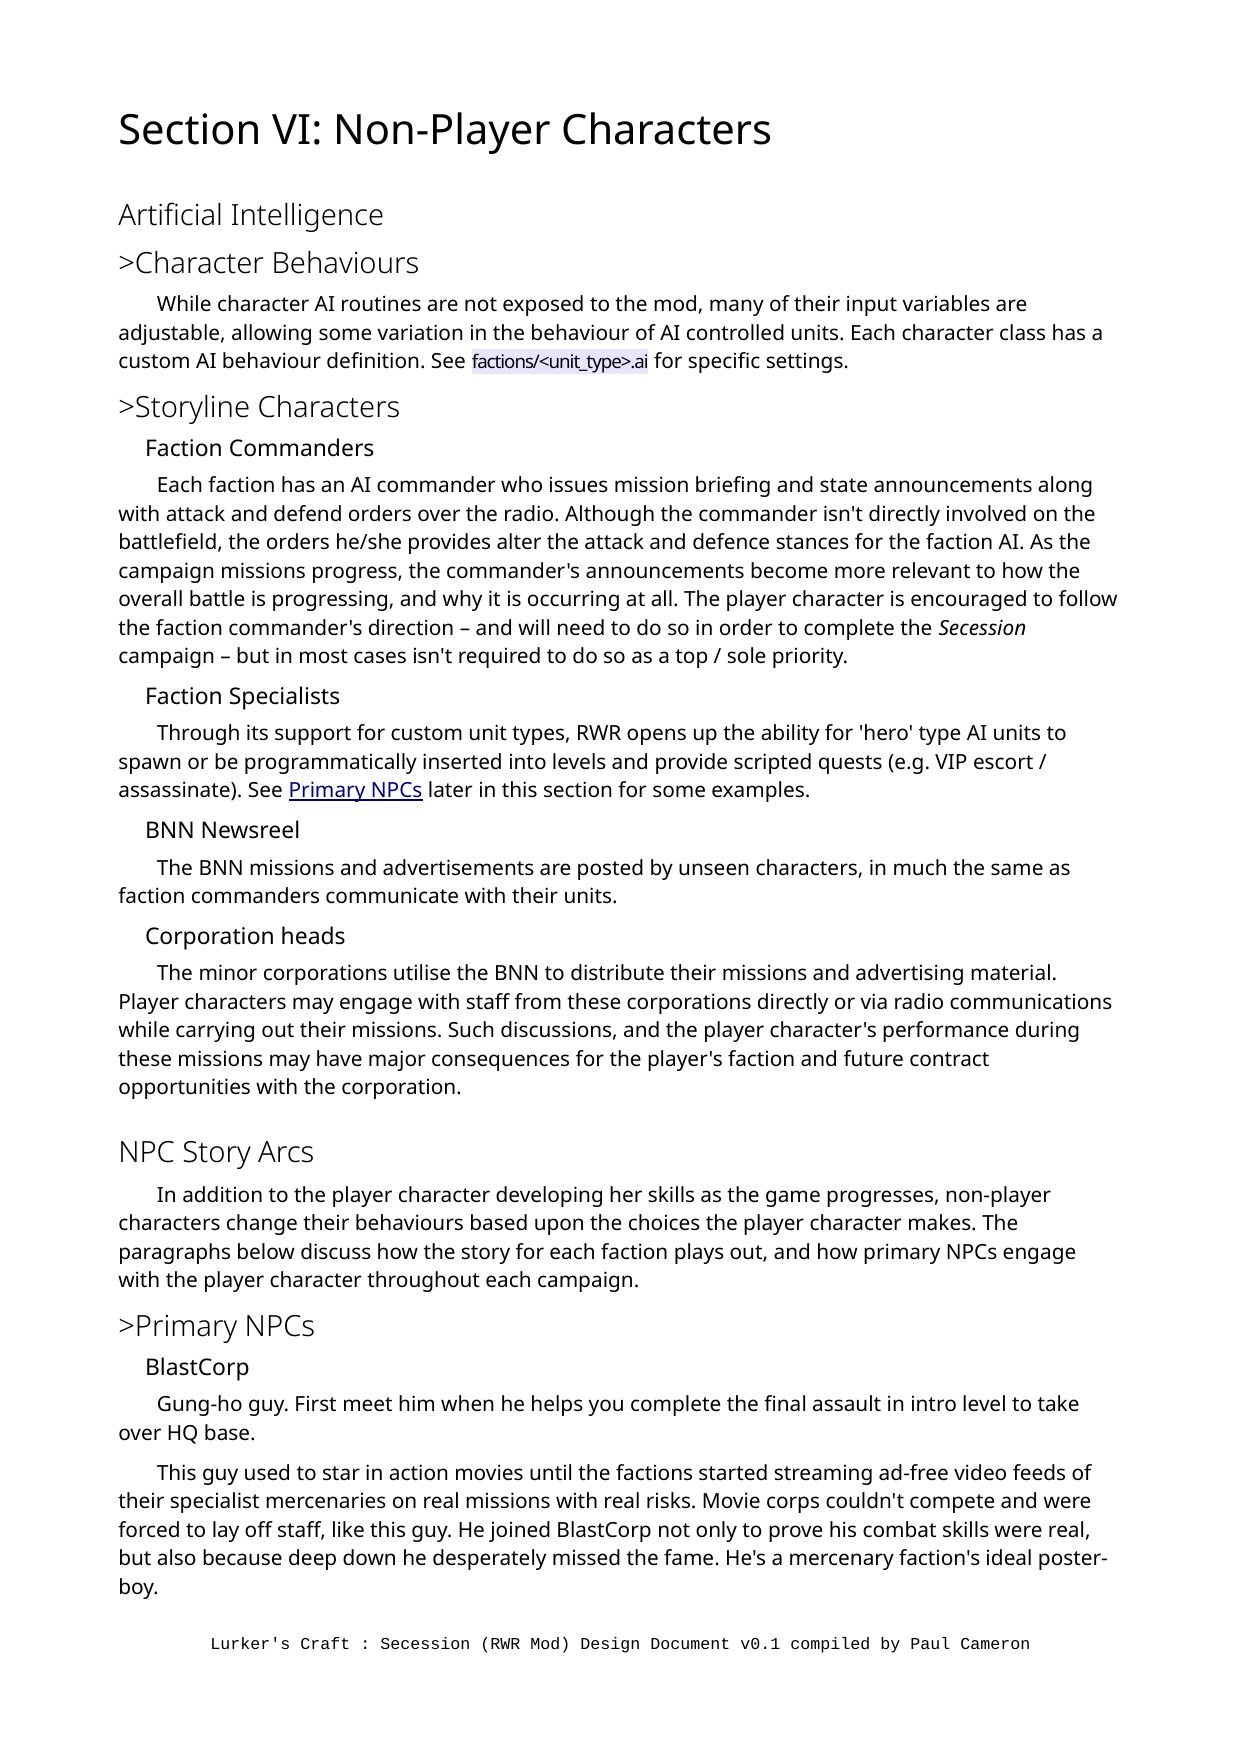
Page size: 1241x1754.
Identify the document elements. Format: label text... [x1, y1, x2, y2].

subtitle Section VI: Non-Player Characters [118, 100, 1122, 157]
subtitle Artificial Intelligence [118, 194, 1122, 234]
text The minor corporations utilise the BNN to distribute their missions and advertising material. Player characters may engage with staff from these corporations directly or via radio communications while carrying out their missions. Such discussions, and the player character's performance during these missions may have major consequences for the player's faction and future contract opportunities with the corporation. [118, 958, 1122, 1101]
subtitle Faction Specialists [136, 680, 1122, 711]
text Through its support for custom unit types, RWR opens up the ability for 'hero' type AI units to spawn or be programmatically inserted into levels and provide scripted quests (e.g. VIP escort / assassinate). See Primary NPCs later in this section for some examples. [118, 718, 1122, 804]
subtitle BNN Newsreel [136, 814, 1122, 846]
subtitle Faction Commanders [136, 432, 1122, 463]
text Each faction has an AI commander who issues mission briefing and state announcements along with attack and defend orders over the radio. Although the commander isn't directly involved on the battlefield, the orders he/she provides alter the attack and defence stances for the faction AI. As the campaign missions progress, the commander's announcements become more relevant to how the overall battle is progressing, and why it is occurring at all. The player character is encouraged to follow the faction commander's direction – and will need to do so in order to complete the Secession campaign – but in most cases isn't required to do so as a top / sole priority. [118, 470, 1122, 669]
text In addition to the player character developing her skills as the game progresses, non-player characters change their behaviours based upon the choices the player character makes. The paragraphs below discuss how the story for each faction plays out, and how primary NPCs engage with the player character throughout each campaign. [118, 1180, 1122, 1294]
subtitle BlastCorp [136, 1351, 1122, 1382]
subtitle >Character Behaviours [118, 243, 1122, 282]
subtitle >Primary NPCs [118, 1306, 1122, 1345]
text This guy used to star in action movies until the factions started streaming ad-free video feeds of their specialist mercenaries on real missions with real risks. Movie corps couldn't compete and were forced to lay off staff, like this guy. He joined BlastCorp not only to prove his combat skills were real, but also because deep down he desperately missed the fame. He's a mercenary faction's ideal poster-boy. [118, 1458, 1122, 1600]
text The BNN missions and advertisements are posted by unseen characters, in much the same as faction commanders communicate with their units. [118, 853, 1122, 909]
subtitle NPC Story Arcs [118, 1131, 1122, 1171]
subtitle Corporation heads [136, 920, 1122, 951]
text Gung-ho guy. First meet him when he helps you complete the final assault in intro level to take over HQ base. [118, 1389, 1122, 1446]
subtitle >Storyline Characters [118, 387, 1122, 426]
text While character AI routines are not exposed to the mod, many of their input variables are adjustable, allowing some variation in the behaviour of AI controlled units. Each character class has a custom AI behaviour definition. See factions/<unit_type>.ai for specific settings. [118, 289, 1122, 375]
